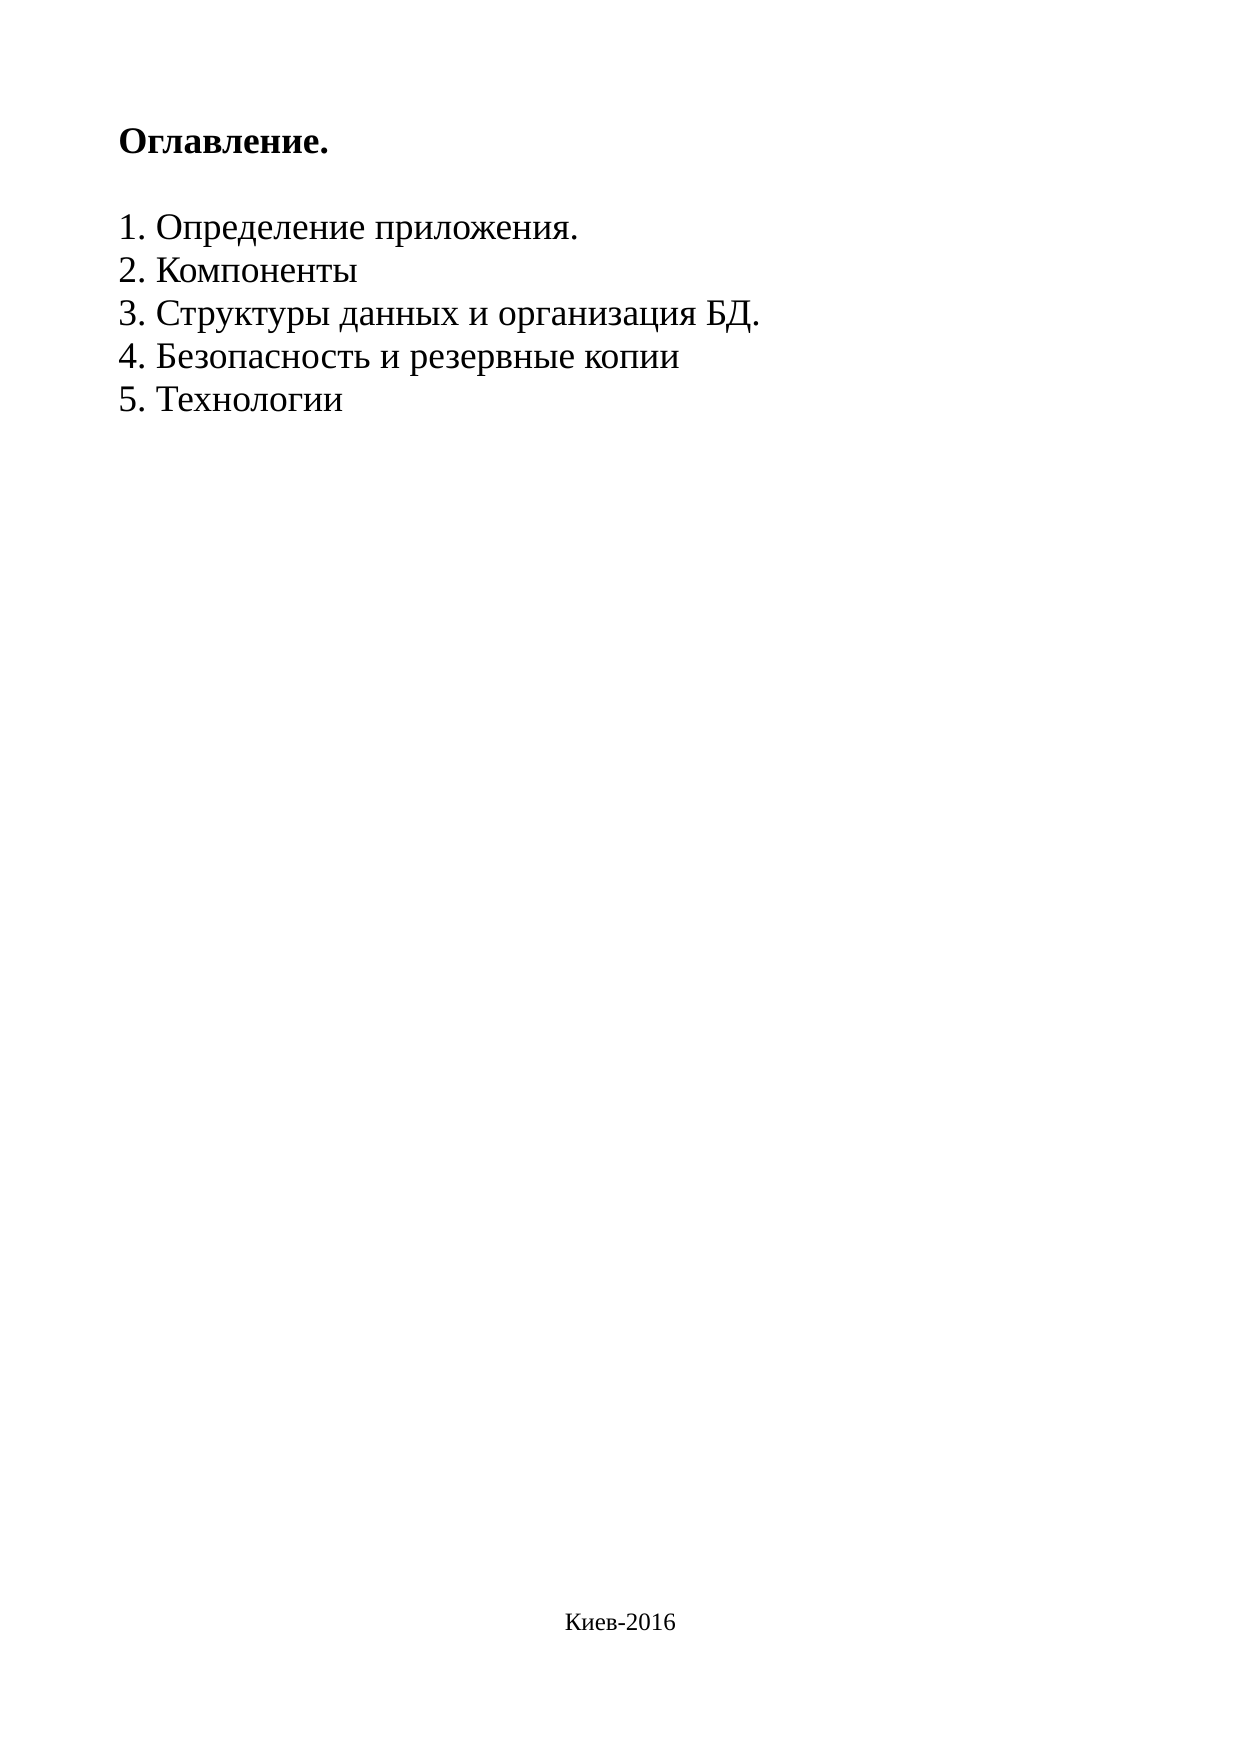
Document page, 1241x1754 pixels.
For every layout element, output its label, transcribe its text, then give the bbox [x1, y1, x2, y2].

text 1. Определение приложения. [118, 204, 1122, 247]
text 4. Безопасность и резервные копии [118, 334, 1122, 377]
text 5. Технологии [118, 377, 1122, 420]
text 2. Компоненты [118, 247, 1122, 291]
text Оглавление. [118, 118, 1122, 161]
text 3. Структуры данных и организация БД. [118, 291, 1122, 334]
